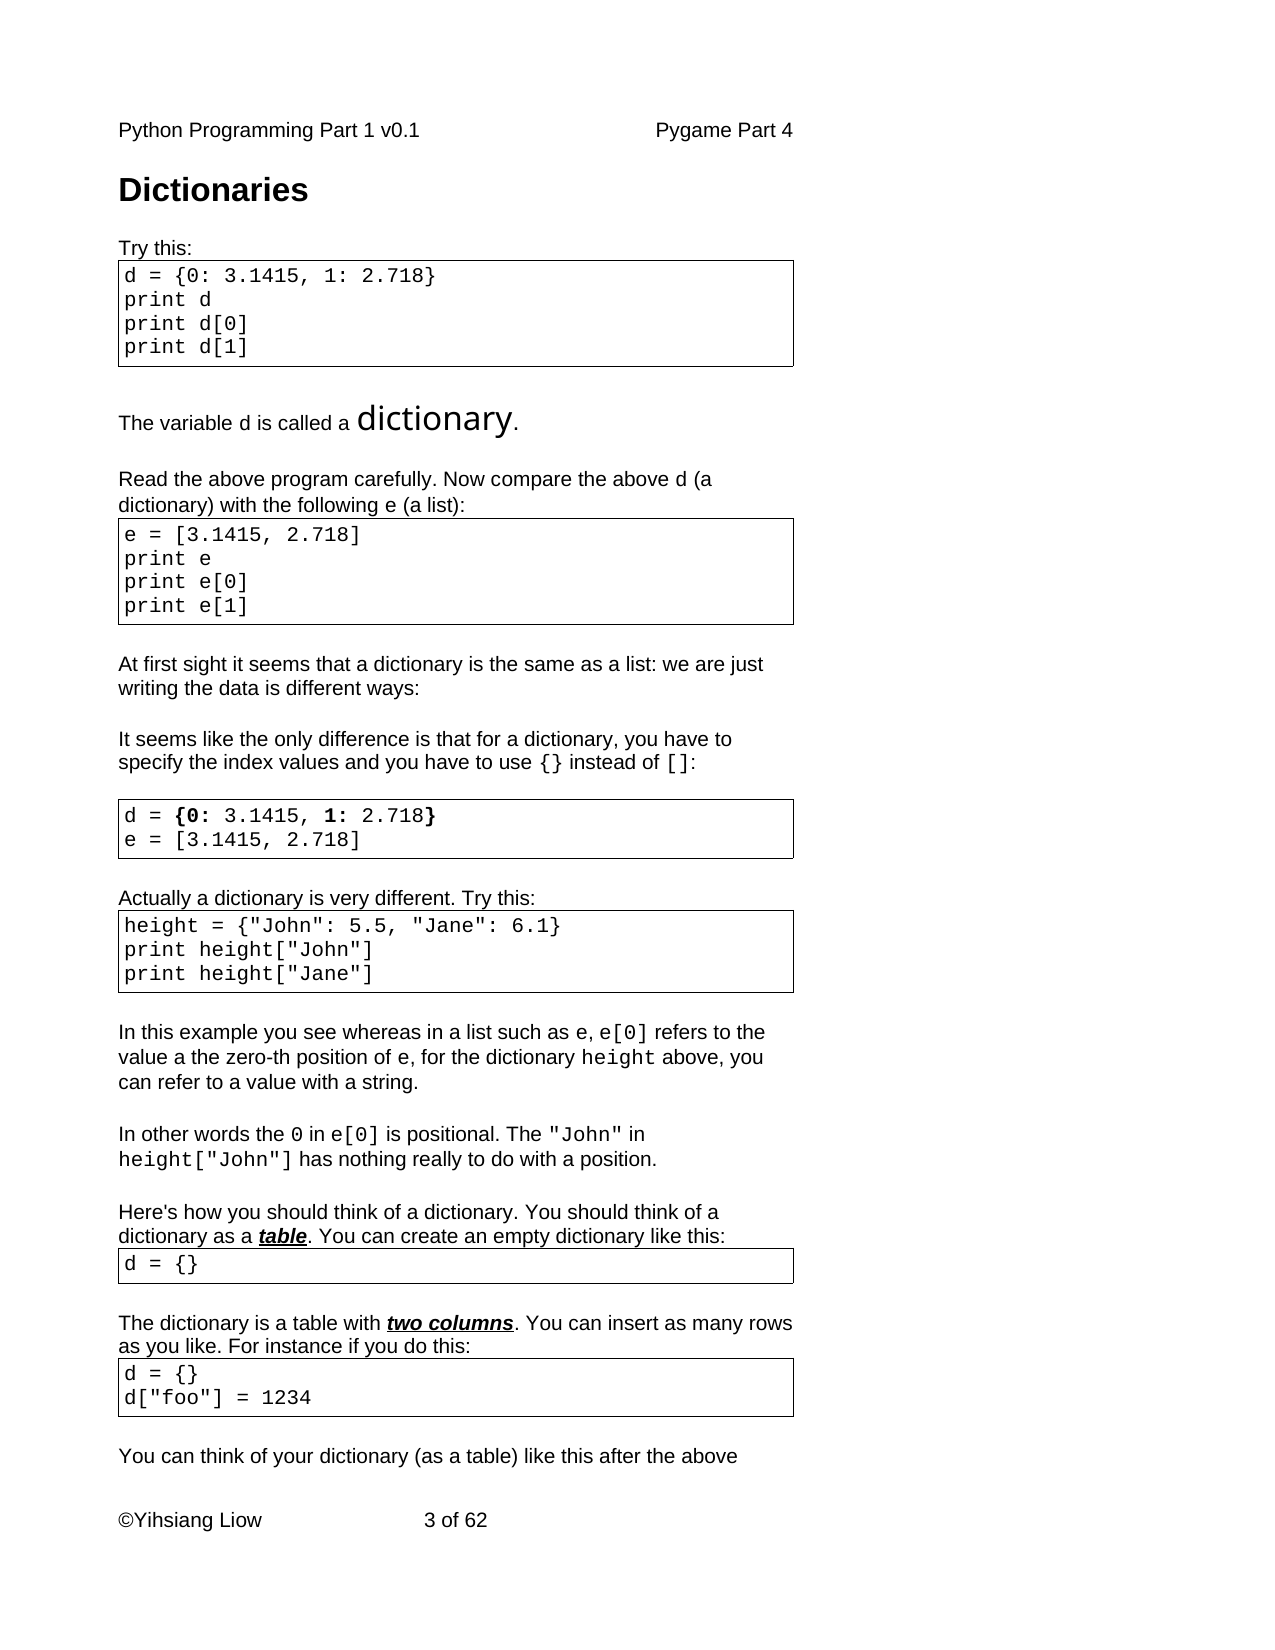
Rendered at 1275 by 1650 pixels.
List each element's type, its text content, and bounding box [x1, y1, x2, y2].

text The dictionary is a table with two columns. You can insert as many rows as you like. For instance if you do this: [118, 1311, 793, 1357]
text In other words the 0 in e[0] is positional. The "John" in height["John"] has nothing really to do with a position. [118, 1122, 793, 1173]
table_header d = {} [119, 1249, 793, 1283]
text Read the above program carefully. Now compare the above d (a dictionary) with the following e (a list): [118, 468, 793, 518]
text In this example you see whereas in a list such as e, e[0] refers to the value a the zero-th position of e, for the dictionary height above, you can refer to a value with a string. [118, 1021, 793, 1094]
text Here's how you should think of a dictionary. You should think of a dictionary as a table. You can create an empty dictionary like this: [118, 1201, 793, 1247]
text Actually a dictionary is very different. Try this: [118, 886, 793, 910]
table_header d = {} d["foo"] = 1234 [119, 1359, 793, 1416]
text Try this: [118, 236, 793, 260]
text It seems like the only difference is that for a dictionary, you have to specify the index values and you have to use {} instead of []: [118, 728, 793, 776]
table_header d = {0: 3.1415, 1: 2.718} print d print d[0] print d[1] [119, 261, 793, 366]
text Dictionaries [118, 171, 793, 208]
table_header e = [3.1415, 2.718] print e print e[0] print e[1] [119, 519, 793, 624]
table_header height = {"John": 5.5, "Jane": 6.1} print height["John"] print height["Jane"] [119, 911, 793, 992]
text The variable d is called a dictionary. [118, 394, 793, 440]
text At first sight it seems that a dictionary is the same as a list: we are just writing the data is different ways: [118, 653, 793, 699]
text You can think of your dictionary (as a table) like this after the above [118, 1445, 793, 1468]
table_header d = {0: 3.1415, 1: 2.718} e = [3.1415, 2.718] [119, 800, 793, 858]
